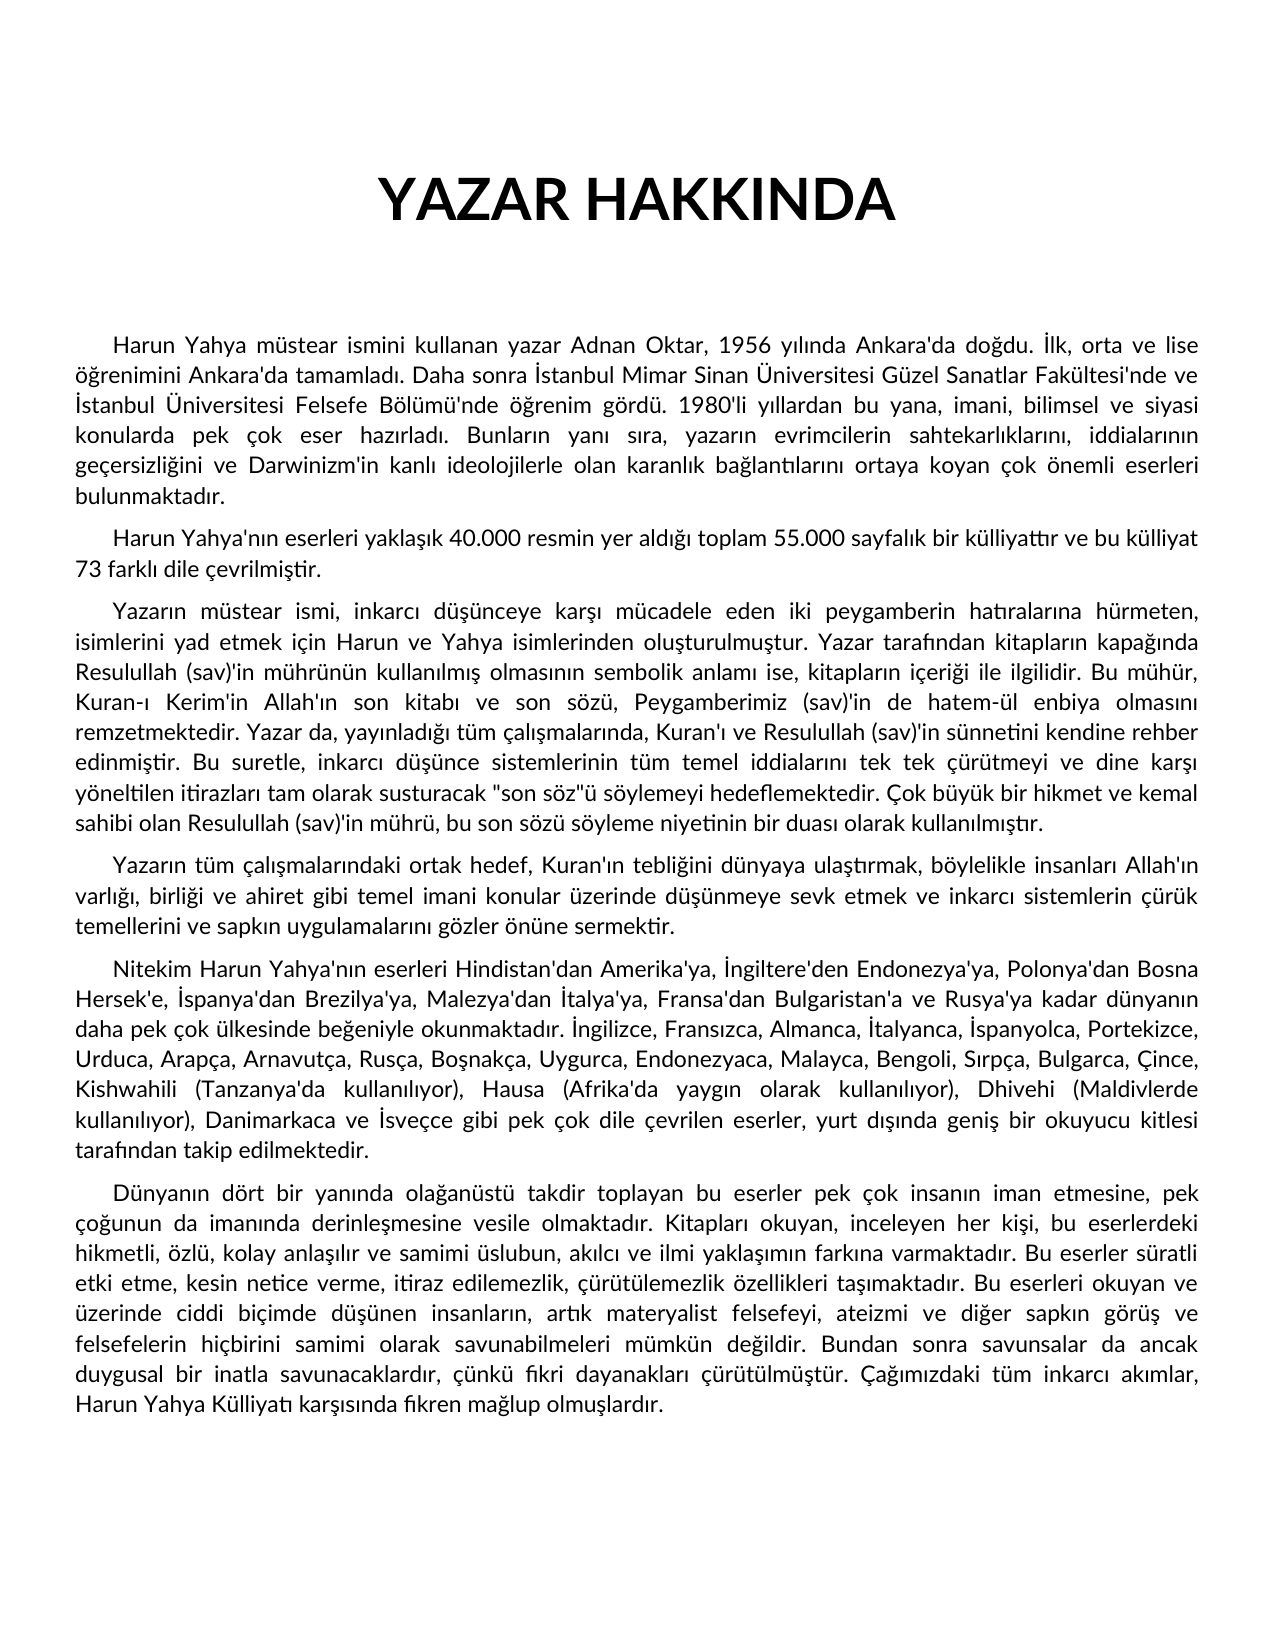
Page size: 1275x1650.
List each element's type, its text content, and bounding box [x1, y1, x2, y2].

text Harun Yahya müstear ismini kullanan yazar Adnan Oktar, 1956 yılında Ankara'da doğdu. İlk, orta ve lise öğrenimini Ankara'da tamamladı. Daha sonra İstanbul Mimar Sinan Üniversitesi Güzel Sanatlar Fakültesi'nde ve İstanbul Üniversitesi Felsefe Bölümü'nde öğrenim gördü. 1980'li yıllardan bu yana, imani, bilimsel ve siyasi konularda pek çok eser hazırladı. Bunların yanı sıra, yazarın evrimcilerin sahtekarlıklarını, iddialarının geçersizliğini ve Darwinizm'in kanlı ideolojilerle olan karanlık bağlantılarını ortaya koyan çok önemli eserleri bulunmaktadır. [75, 330, 1200, 509]
text Yazarın tüm çalışmalarındaki ortak hedef, Kuran'ın tebliğini dünyaya ulaştırmak, böylelikle insanları Allah'ın varlığı, birliği ve ahiret gibi temel imani konular üzerinde düşünmeye sevk etmek ve inkarcı sistemlerin çürük temellerini ve sapkın uygulamalarını gözler önüne sermektir. [75, 851, 1200, 939]
text Harun Yahya'nın eserleri yaklaşık 40.000 resmin yer aldığı toplam 55.000 sayfalık bir külliyattır ve bu külliyat 73 farklı dile çevrilmiştir. [75, 524, 1200, 582]
text Yazarın müstear ismi, inkarcı düşünceye karşı mücadele eden iki peygamberin hatıralarına hürmeten, isimlerini yad etmek için Harun ve Yahya isimlerinden oluşturulmuştur. Yazar tarafından kitapların kapağında Resulullah (sav)'in mührünün kullanılmış olmasının sembolik anlamı ise, kitapların içeriği ile ilgilidir. Bu mühür, Kuran-ı Kerim'in Allah'ın son kitabı ve son sözü, Peygamberimiz (sav)'in de hatem-ül enbiya olmasını remzetmektedir. Yazar da, yayınladığı tüm çalışmalarında, Kuran'ı ve Resulullah (sav)'in sünnetini kendine rehber edinmiştir. Bu suretle, inkarcı düşünce sistemlerinin tüm temel iddialarını tek tek çürütmeyi ve dine karşı yöneltilen itirazları tam olarak susturacak "son söz"ü söylemeyi hedeflemektedir. Çok büyük bir hikmet ve kemal sahibi olan Resulullah (sav)'in mührü, bu son sözü söyleme niyetinin bir duası olarak kullanılmıştır. [75, 597, 1200, 836]
text Nitekim Harun Yahya'nın eserleri Hindistan'dan Amerika'ya, İngiltere'den Endonezya'ya, Polonya'dan Bosna Hersek'e, İspanya'dan Brezilya'ya, Malezya'dan İtalya'ya, Fransa'dan Bulgaristan'a ve Rusya'ya kadar dünyanın daha pek çok ülkesinde beğeniyle okunmaktadır. İngilizce, Fransızca, Almanca, İtalyanca, İspanyolca, Portekizce, Urduca, Arapça, Arnavutça, Rusça, Boşnakça, Uygurca, Endonezyaca, Malayca, Bengoli, Sırpça, Bulgarca, Çince, Kishwahili (Tanzanya'da kullanılıyor), Hausa (Afrika'da yaygın olarak kullanılıyor), Dhivehi (Maldivlerde kullanılıyor), Danimarkaca ve İsveçce gibi pek çok dile çevrilen eserler, yurt dışında geniş bir okuyucu kitlesi tarafından takip edilmektedir. [75, 954, 1200, 1163]
text Dünyanın dört bir yanında olağanüstü takdir toplayan bu eserler pek çok insanın iman etmesine, pek çoğunun da imanında derinleşmesine vesile olmaktadır. Kitapları okuyan, inceleyen her kişi, bu eserlerdeki hikmetli, özlü, kolay anlaşılır ve samimi üslubun, akılcı ve ilmi yaklaşımın farkına varmaktadır. Bu eserler süratli etki etme, kesin netice verme, itiraz edilemezlik, çürütülemezlik özellikleri taşımaktadır. Bu eserleri okuyan ve üzerinde ciddi biçimde düşünen insanların, artık materyalist felsefeyi, ateizmi ve diğer sapkın görüş ve felsefelerin hiçbirini samimi olarak savunabilmeleri mümkün değildir. Bundan sonra savunsalar da ancak duygusal bir inatla savunacaklardır, çünkü fikri dayanakları çürütülmüştür. Çağımızdaki tüm inkarcı akımlar, Harun Yahya Külliyatı karşısında fikren mağlup olmuşlardır. [75, 1178, 1200, 1417]
subtitle YAZAR HAKKINDA [75, 162, 1200, 232]
